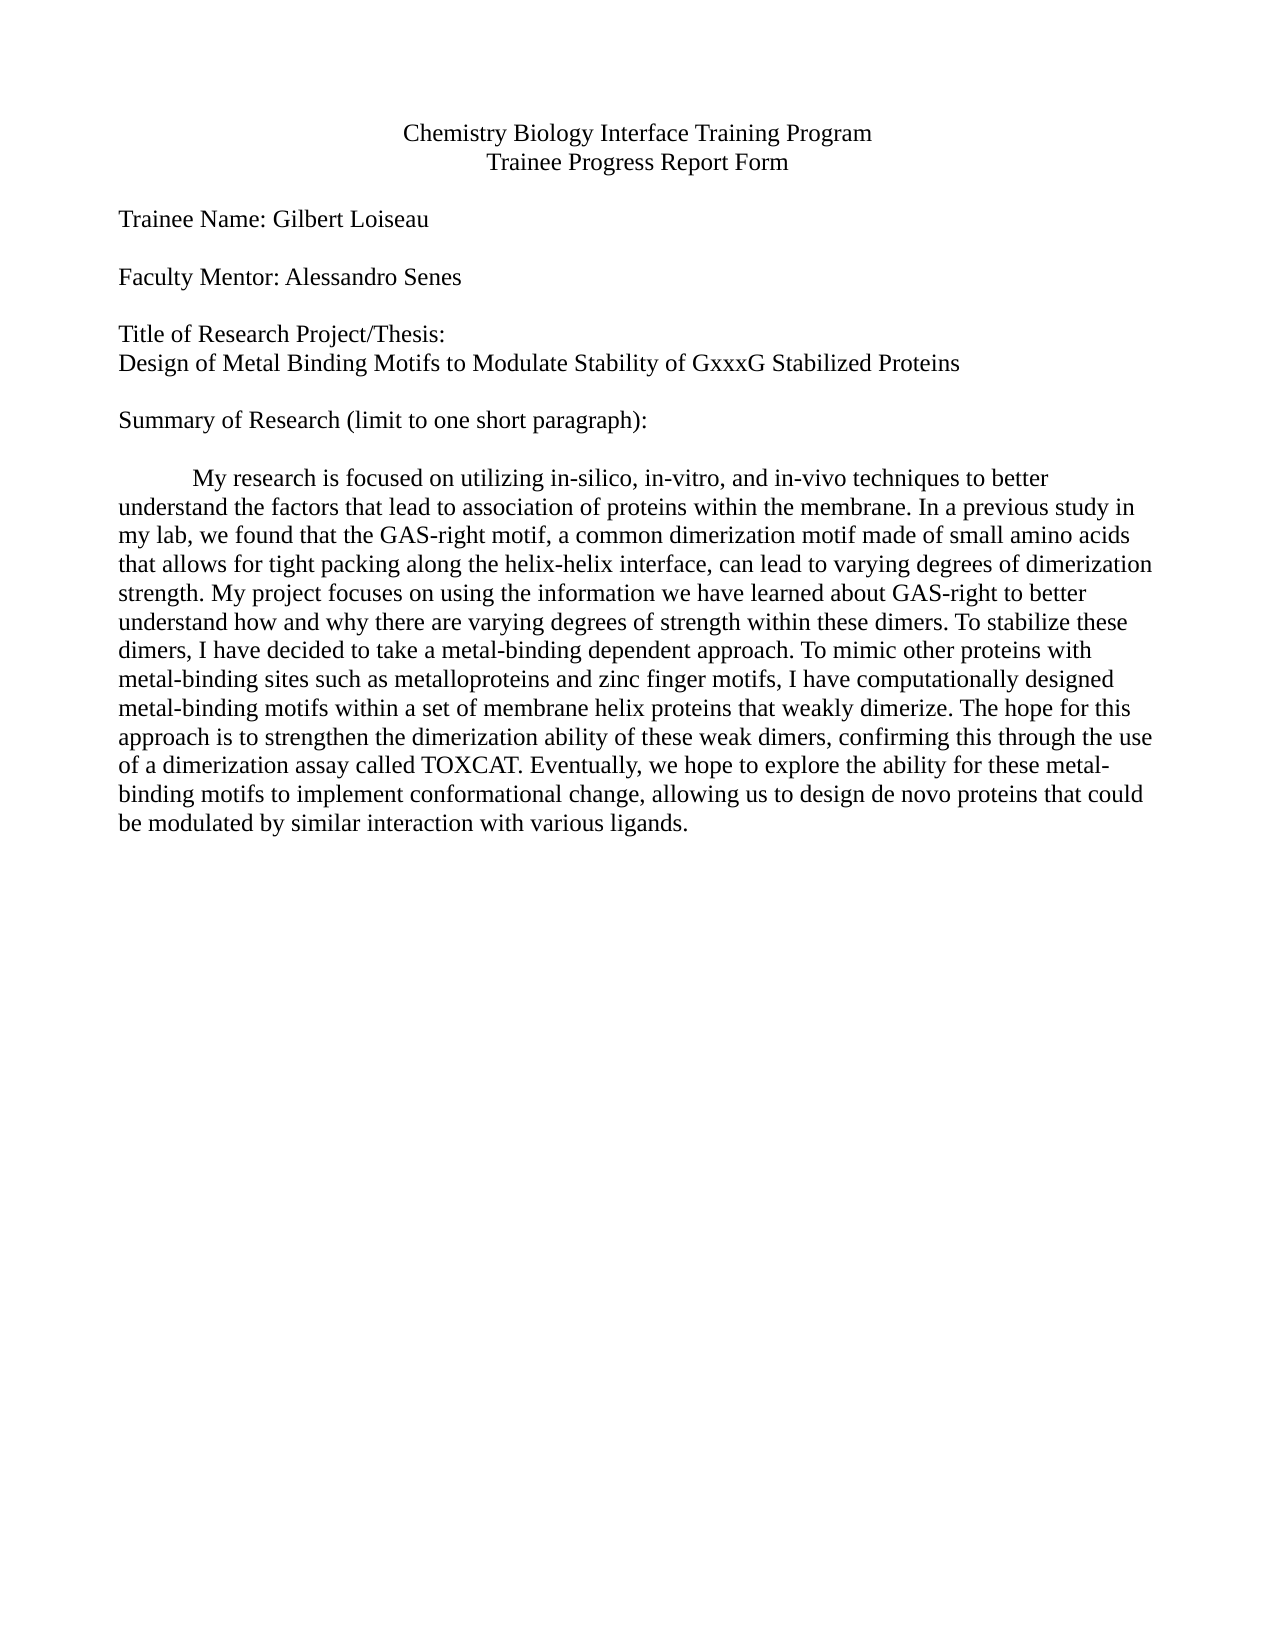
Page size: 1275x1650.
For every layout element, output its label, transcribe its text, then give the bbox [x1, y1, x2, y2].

text Design of Metal Binding Motifs to Modulate Stability of GxxxG Stabilized Proteins [118, 348, 1157, 377]
text Chemistry Biology Interface Training Program [118, 118, 1157, 147]
text Trainee Name: Gilbert Loiseau [118, 204, 1157, 233]
text Trainee Progress Report Form [118, 147, 1157, 176]
text Faculty Mentor: Alessandro Senes [118, 262, 1157, 291]
text Summary of Research (limit to one short paragraph): [118, 406, 1157, 434]
text Title of Research Project/Thesis: [118, 319, 1157, 348]
text My research is focused on utilizing in-silico, in-vitro, and in-vivo techniques to better understand the factors that lead to association of proteins within the membrane. In a previous study in my lab, we found that the GAS-right motif, a common dimerization motif made of small amino acids that allows for tight packing along the helix-helix interface, can lead to varying degrees of dimerization strength. My project focuses on using the information we have learned about GAS-right to better understand how and why there are varying degrees of strength within these dimers. To stabilize these dimers, I have decided to take a metal-binding dependent approach. To mimic other proteins with metal-binding sites such as metalloproteins and zinc finger motifs, I have computationally designed metal-binding motifs within a set of membrane helix proteins that weakly dimerize. The hope for this approach is to strengthen the dimerization ability of these weak dimers, confirming this through the use of a dimerization assay called TOXCAT. Eventually, we hope to explore the ability for these metal-binding motifs to implement conformational change, allowing us to design de novo proteins that could be modulated by similar interaction with various ligands. [118, 463, 1157, 837]
